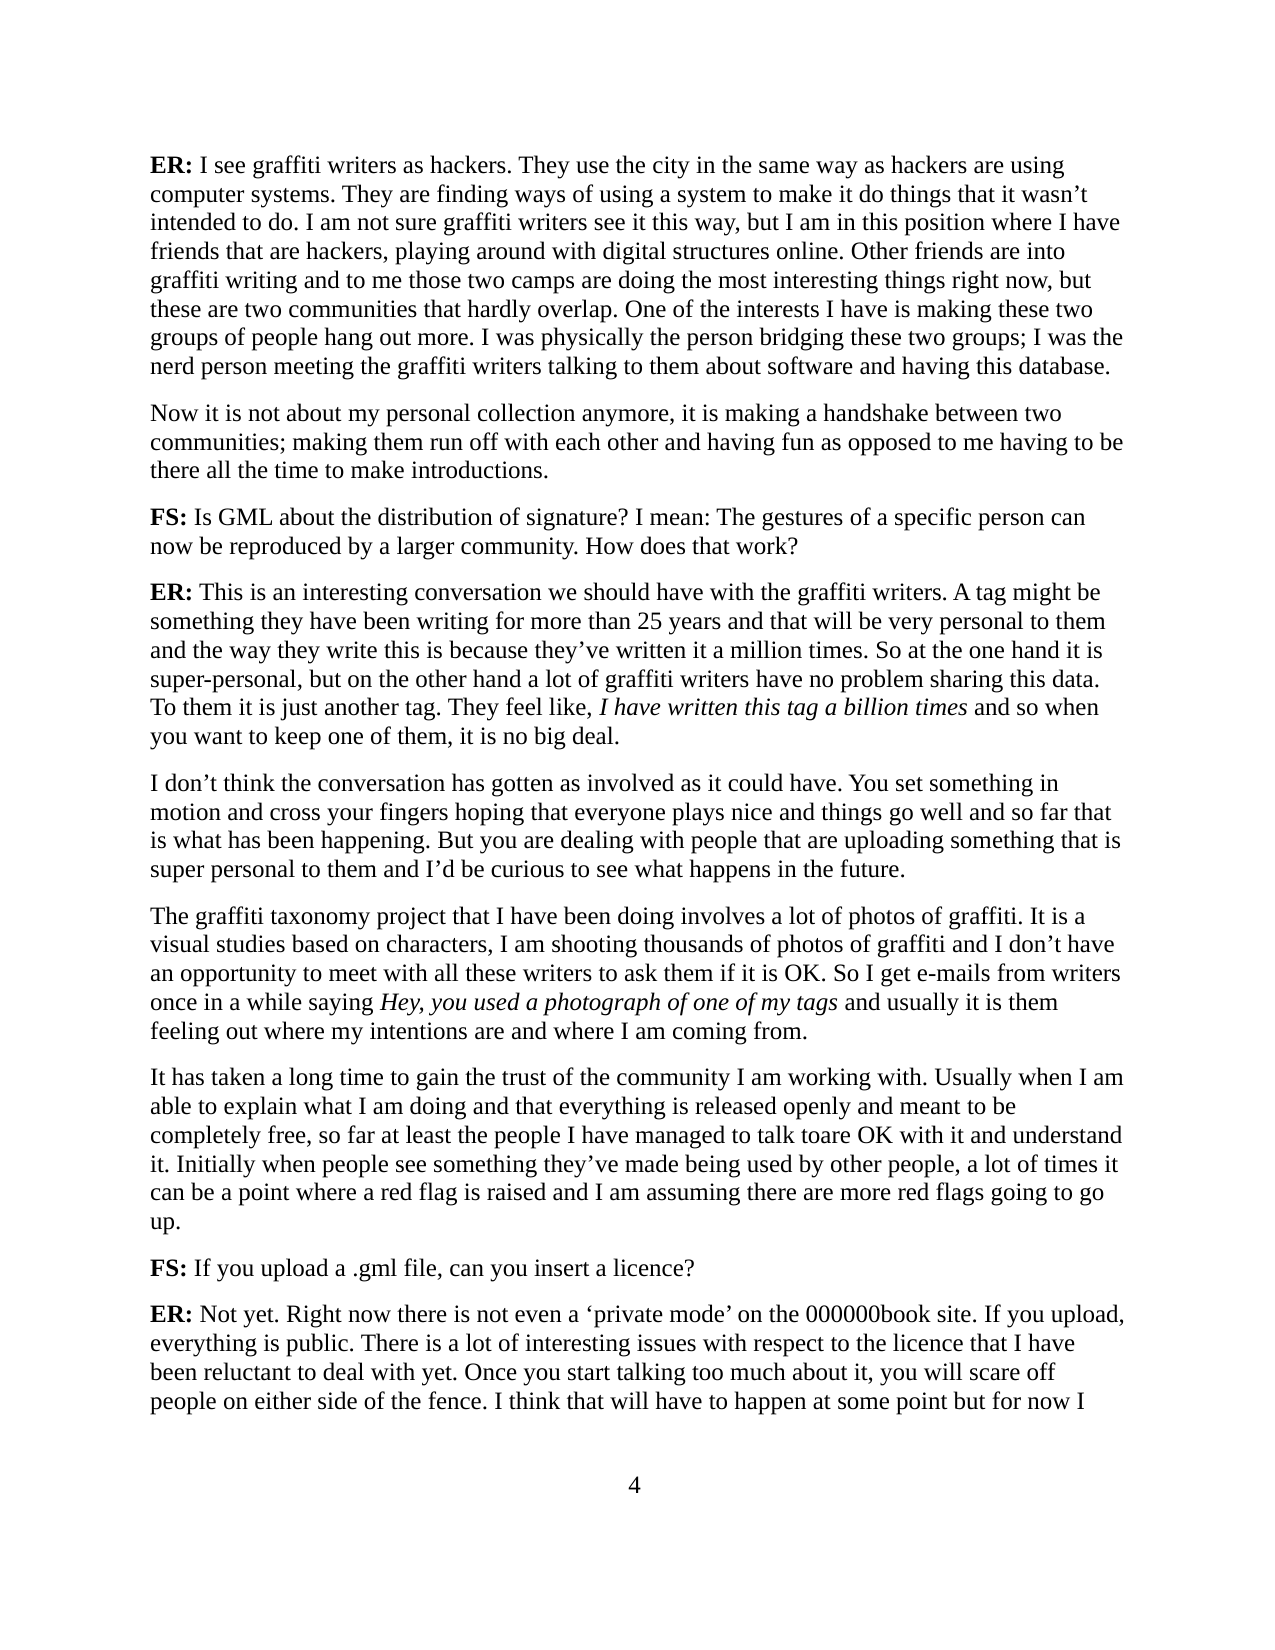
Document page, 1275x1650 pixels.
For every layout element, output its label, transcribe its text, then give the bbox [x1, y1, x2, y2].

text ER: Not yet. Right now there is not even a ‘private mode’ on the 000000book site. If you upload, everything is public. There is a lot of interesting issues with respect to the licence that I have been reluctant to deal with yet. Once you start talking too much about it, you will scare off people on either side of the fence. I think that will have to happen at some point but for now I [150, 1299, 1125, 1414]
text FS: Is GML about the distribution of signature? I mean: The gestures of a specific person can now be reproduced by a larger community. How does that work? [150, 502, 1125, 559]
text The graffiti taxonomy project that I have been doing involves a lot of photos of graffiti. It is a visual studies based on characters, I am shooting thousands of photos of graffiti and I don’t have an opportunity to meet with all these writers to ask them if it is OK. So I get e-mails from writers once in a while saying Hey, you used a photograph of one of my tags and usually it is them feeling out where my intentions are and where I am coming from. [150, 901, 1125, 1044]
text I don’t think the conversation has gotten as involved as it could have. You set something in motion and cross your fingers hoping that everyone plays nice and things go well and so far that is what has been happening. But you are dealing with people that are uploading something that is super personal to them and I’d be curious to see what happens in the future. [150, 768, 1125, 883]
text ER: This is an interesting conversation we should have with the graffiti writers. A tag might be something they have been writing for more than 25 years and that will be very personal to them and the way they write this is because they’ve written it a million times. So at the one hand it is super-personal, but on the other hand a lot of graffiti writers have no problem sharing this data. To them it is just another tag. They feel like, I have written this tag a billion times and so when you want to keep one of them, it is no big deal. [150, 577, 1125, 750]
text It has taken a long time to gain the trust of the community I am working with. Usually when I am able to explain what I am doing and that everything is released openly and meant to be completely free, so far at least the people I have managed to talk toare OK with it and understand it. Initially when people see something they’ve made being used by other people, a lot of times it can be a point where a red flag is raised and I am assuming there are more red flags going to go up. [150, 1062, 1125, 1235]
text FS: If you upload a .gml file, can you insert a licence? [150, 1253, 1125, 1282]
text ER: I see graffiti writers as hackers. They use the city in the same way as hackers are using computer systems. They are finding ways of using a system to make it do things that it wasn’t intended to do. I am not sure graffiti writers see it this way, but I am in this position where I have friends that are hackers, playing around with digital structures online. Other friends are into graffiti writing and to me those two camps are doing the most interesting things right now, but these are two communities that hardly overlap. One of the interests I have is making these two groups of people hang out more. I was physically the person bridging these two groups; I was the nerd person meeting the graffiti writers talking to them about software and having this database. [150, 150, 1125, 380]
text Now it is not about my personal collection anymore, it is making a handshake between two communities; making them run off with each other and having fun as opposed to me having to be there all the time to make introductions. [150, 398, 1125, 484]
